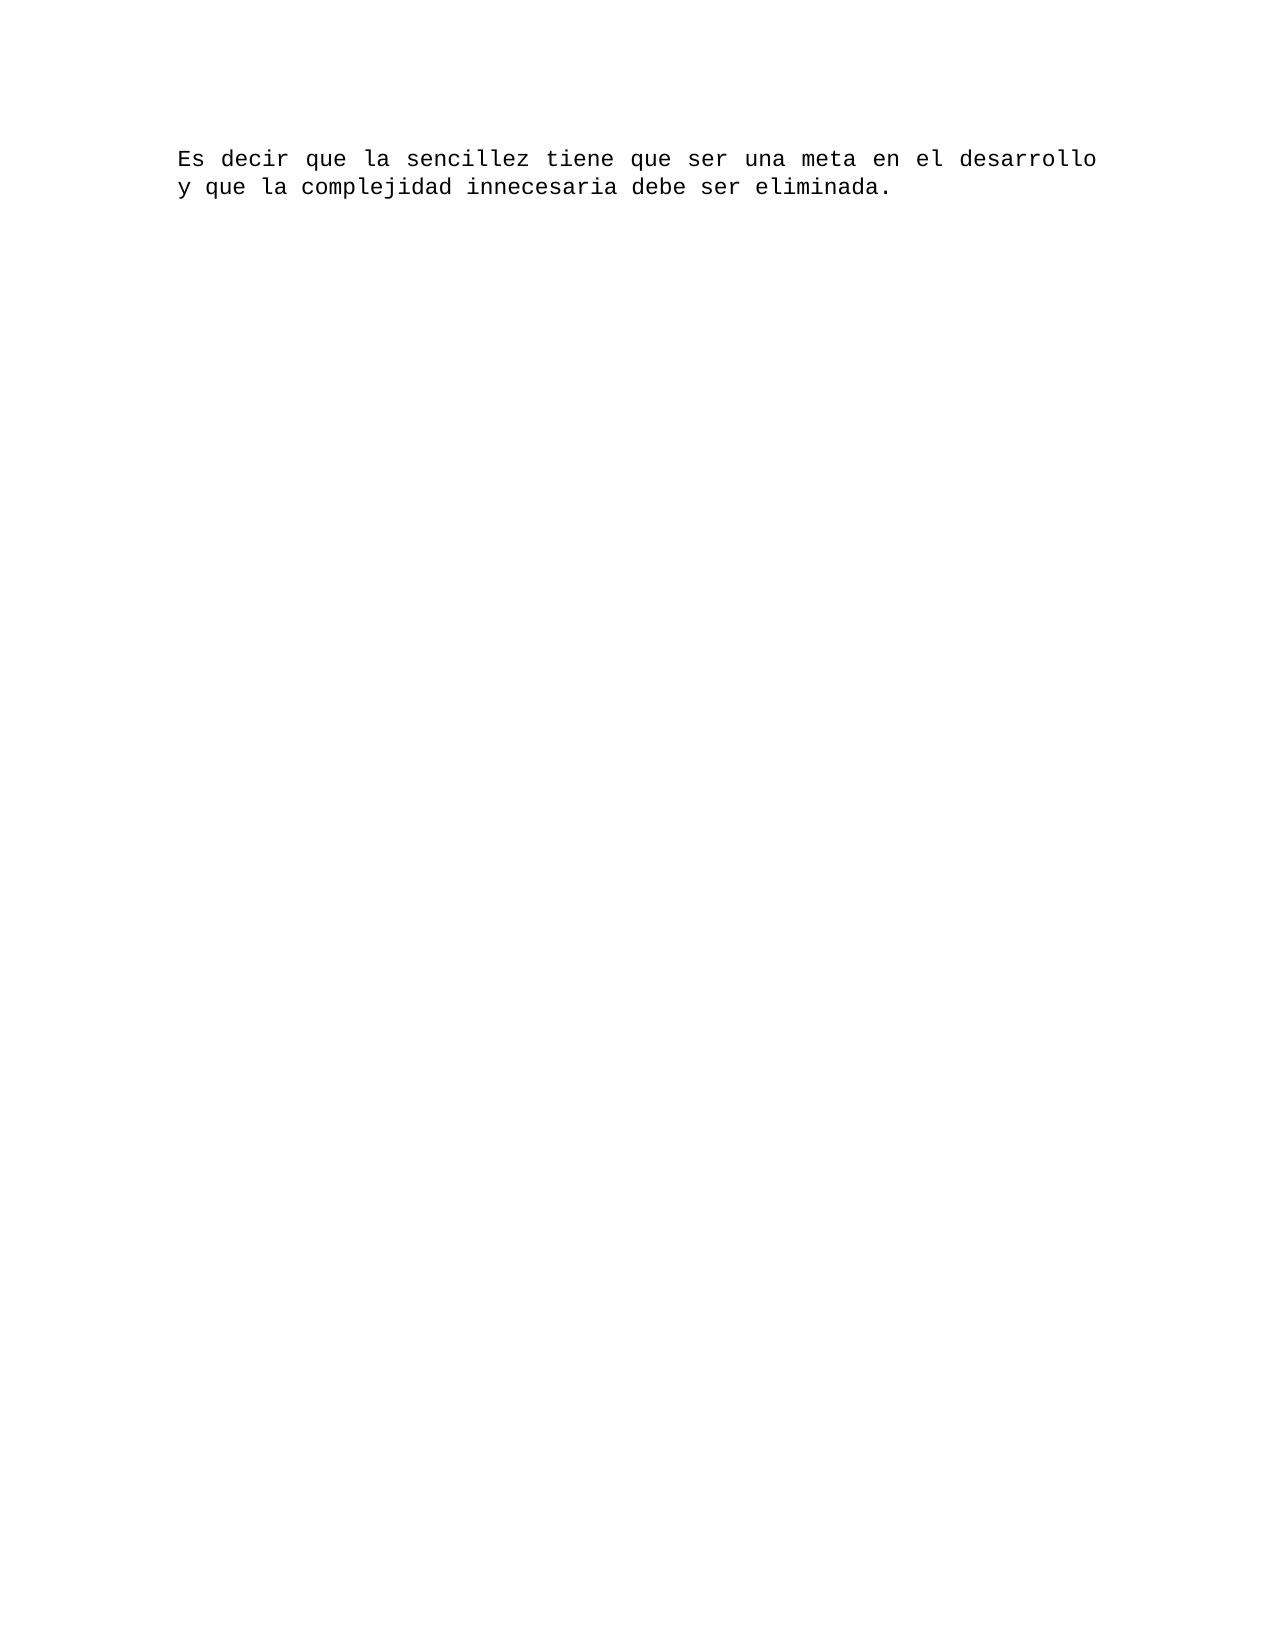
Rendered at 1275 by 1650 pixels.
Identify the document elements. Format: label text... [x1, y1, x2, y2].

text Es decir que la sencillez tiene que ser una meta en el desarrollo y que la complejidad innecesaria debe ser eliminada. [177, 148, 1098, 201]
